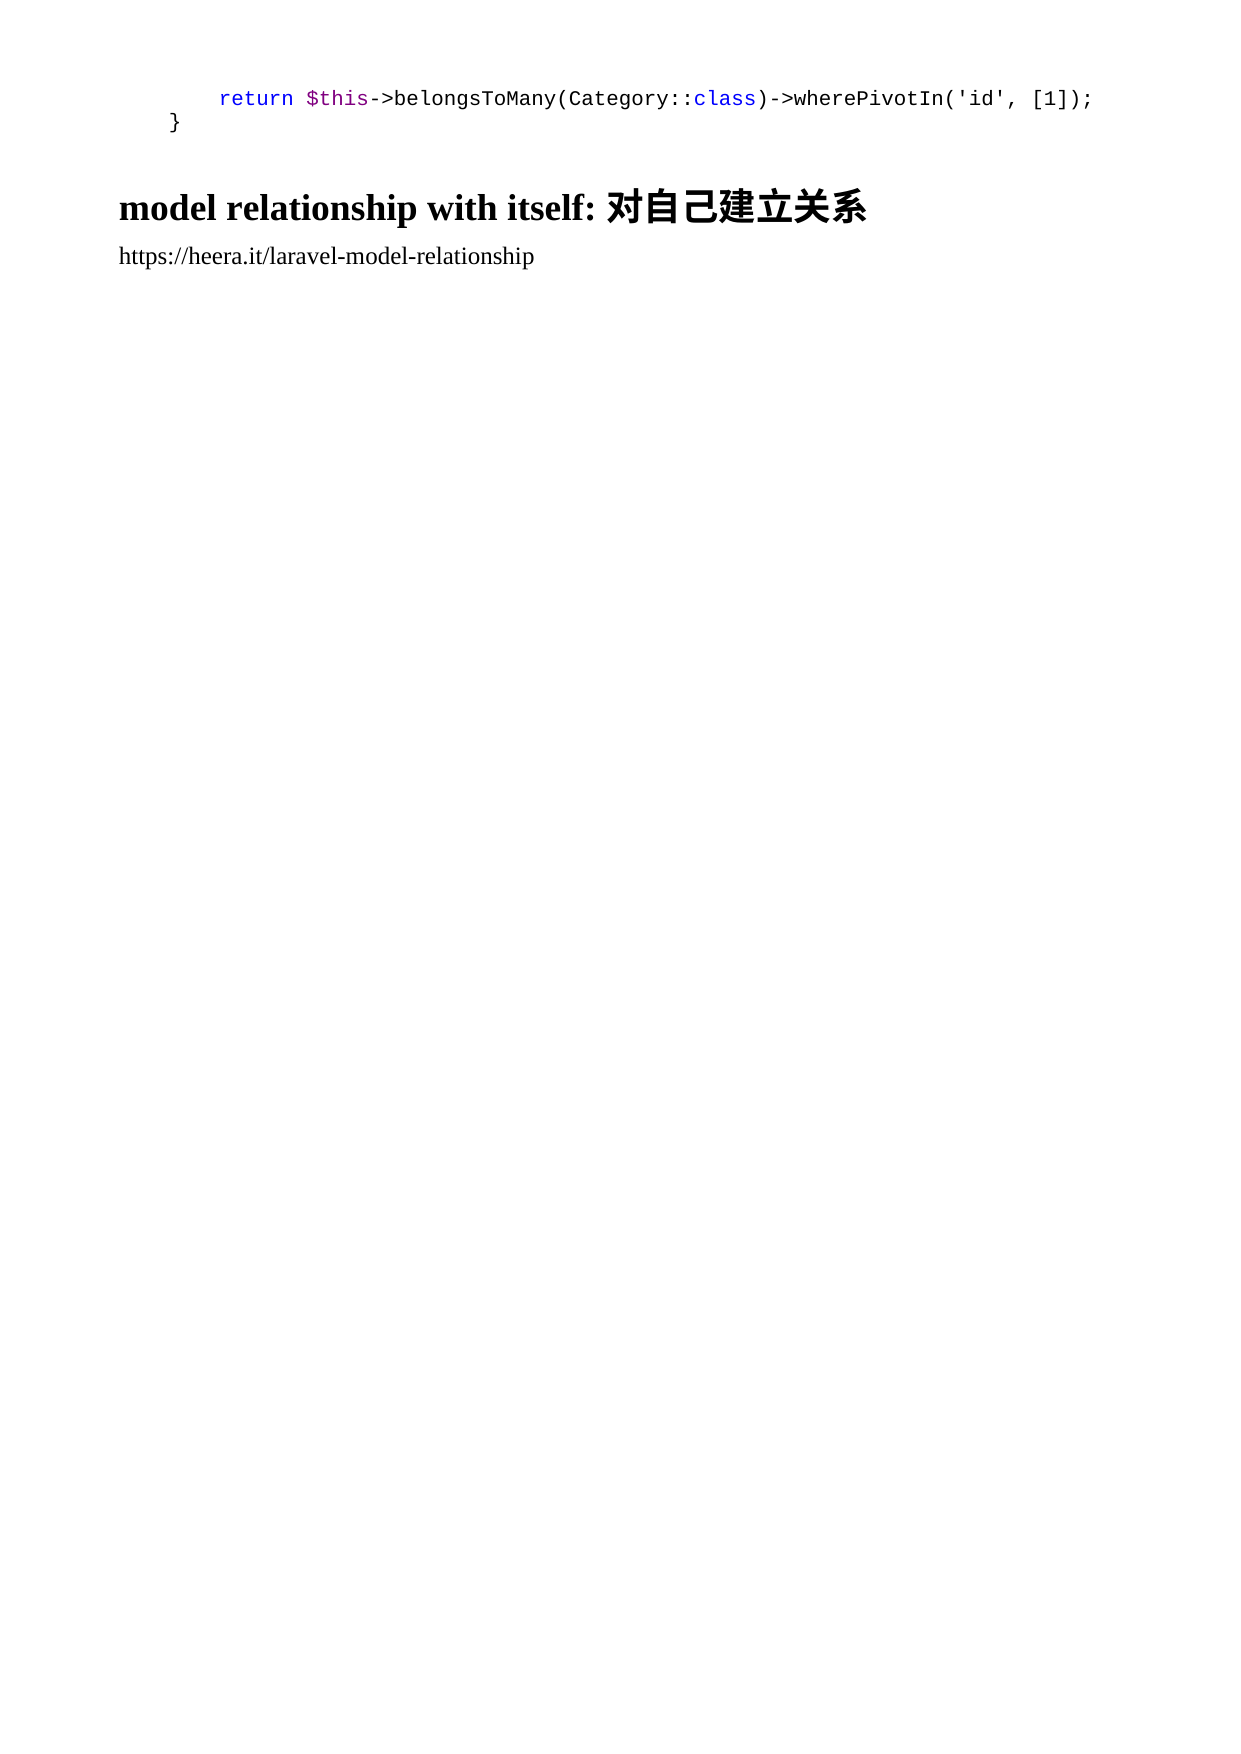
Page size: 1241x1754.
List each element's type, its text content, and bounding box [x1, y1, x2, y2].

text https://heera.it/laravel-model-relationship [119, 241, 1121, 270]
subtitle model relationship with itself: 对自己建立关系 [119, 185, 1121, 229]
text } [119, 111, 1121, 135]
text return $this->belongsToMany(Category::class)->wherePivotIn('id', [1]); [119, 87, 1121, 111]
